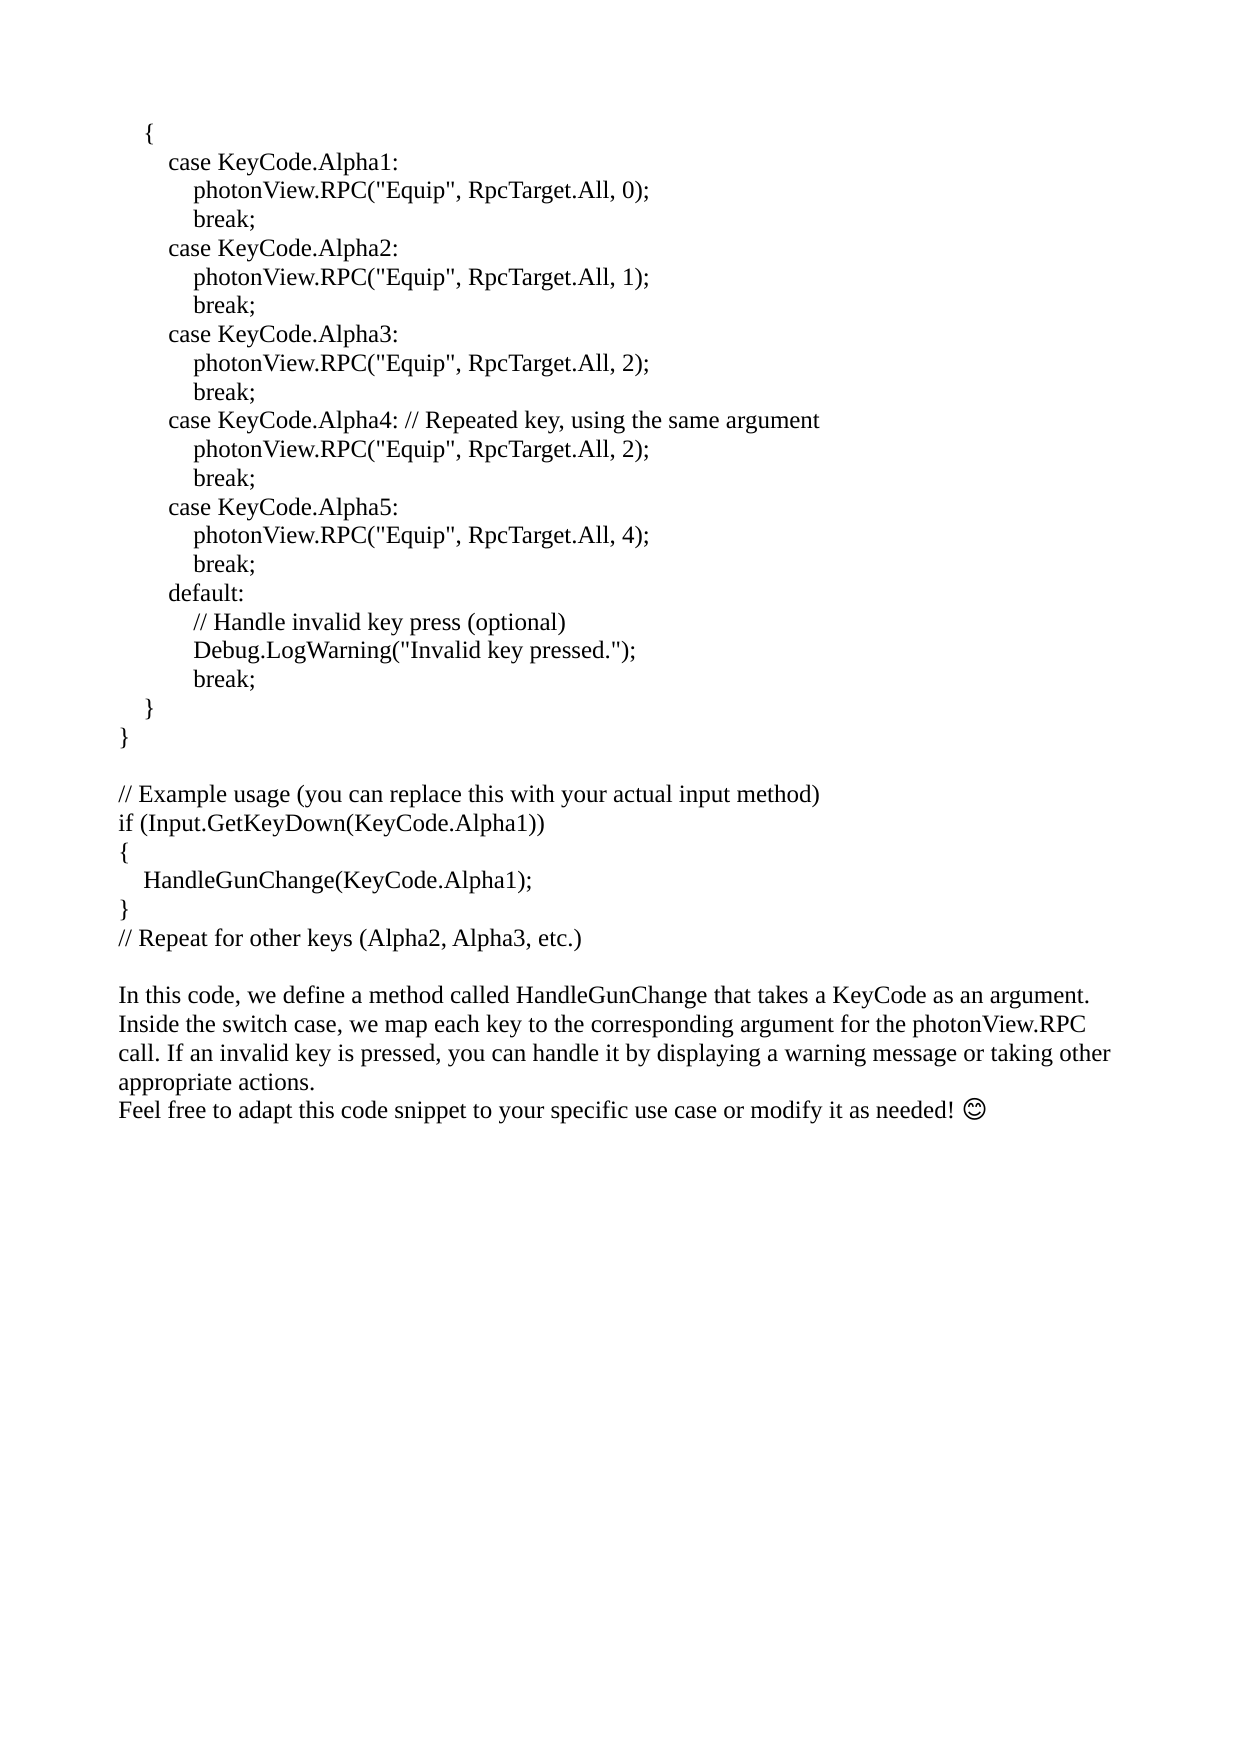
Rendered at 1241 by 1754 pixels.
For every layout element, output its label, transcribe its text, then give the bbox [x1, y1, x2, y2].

text { case KeyCode.Alpha1: photonView.RPC("Equip", RpcTarget.All, 0); break; case KeyCode.Alpha2: photonView.RPC("Equip", RpcTarget.All, 1); break; case KeyCode.Alpha3: photonView.RPC("Equip", RpcTarget.All, 2); break; case KeyCode.Alpha4: // Repeated key, using the same argument photonView.RPC("Equip", RpcTarget.All, 2); break; case KeyCode.Alpha5: photonView.RPC("Equip", RpcTarget.All, 4); break; default: // Handle invalid key press (optional) Debug.LogWarning("Invalid key pressed."); break; } } // Example usage (you can replace this with your actual input method) if (Input.GetKeyDown(KeyCode.Alpha1)) { HandleGunChange(KeyCode.Alpha1); } // Repeat for other keys (Alpha2, Alpha3, etc.) In this code, we define a method called HandleGunChange that takes a KeyCode as an argument. Inside the switch case, we map each key to the corresponding argument for the photonView.RPC call. If an invalid key is pressed, you can handle it by displaying a warning message or taking other appropriate actions. Feel free to adapt this code snippet to your specific use case or modify it as needed! 😊 [118, 118, 1122, 1124]
